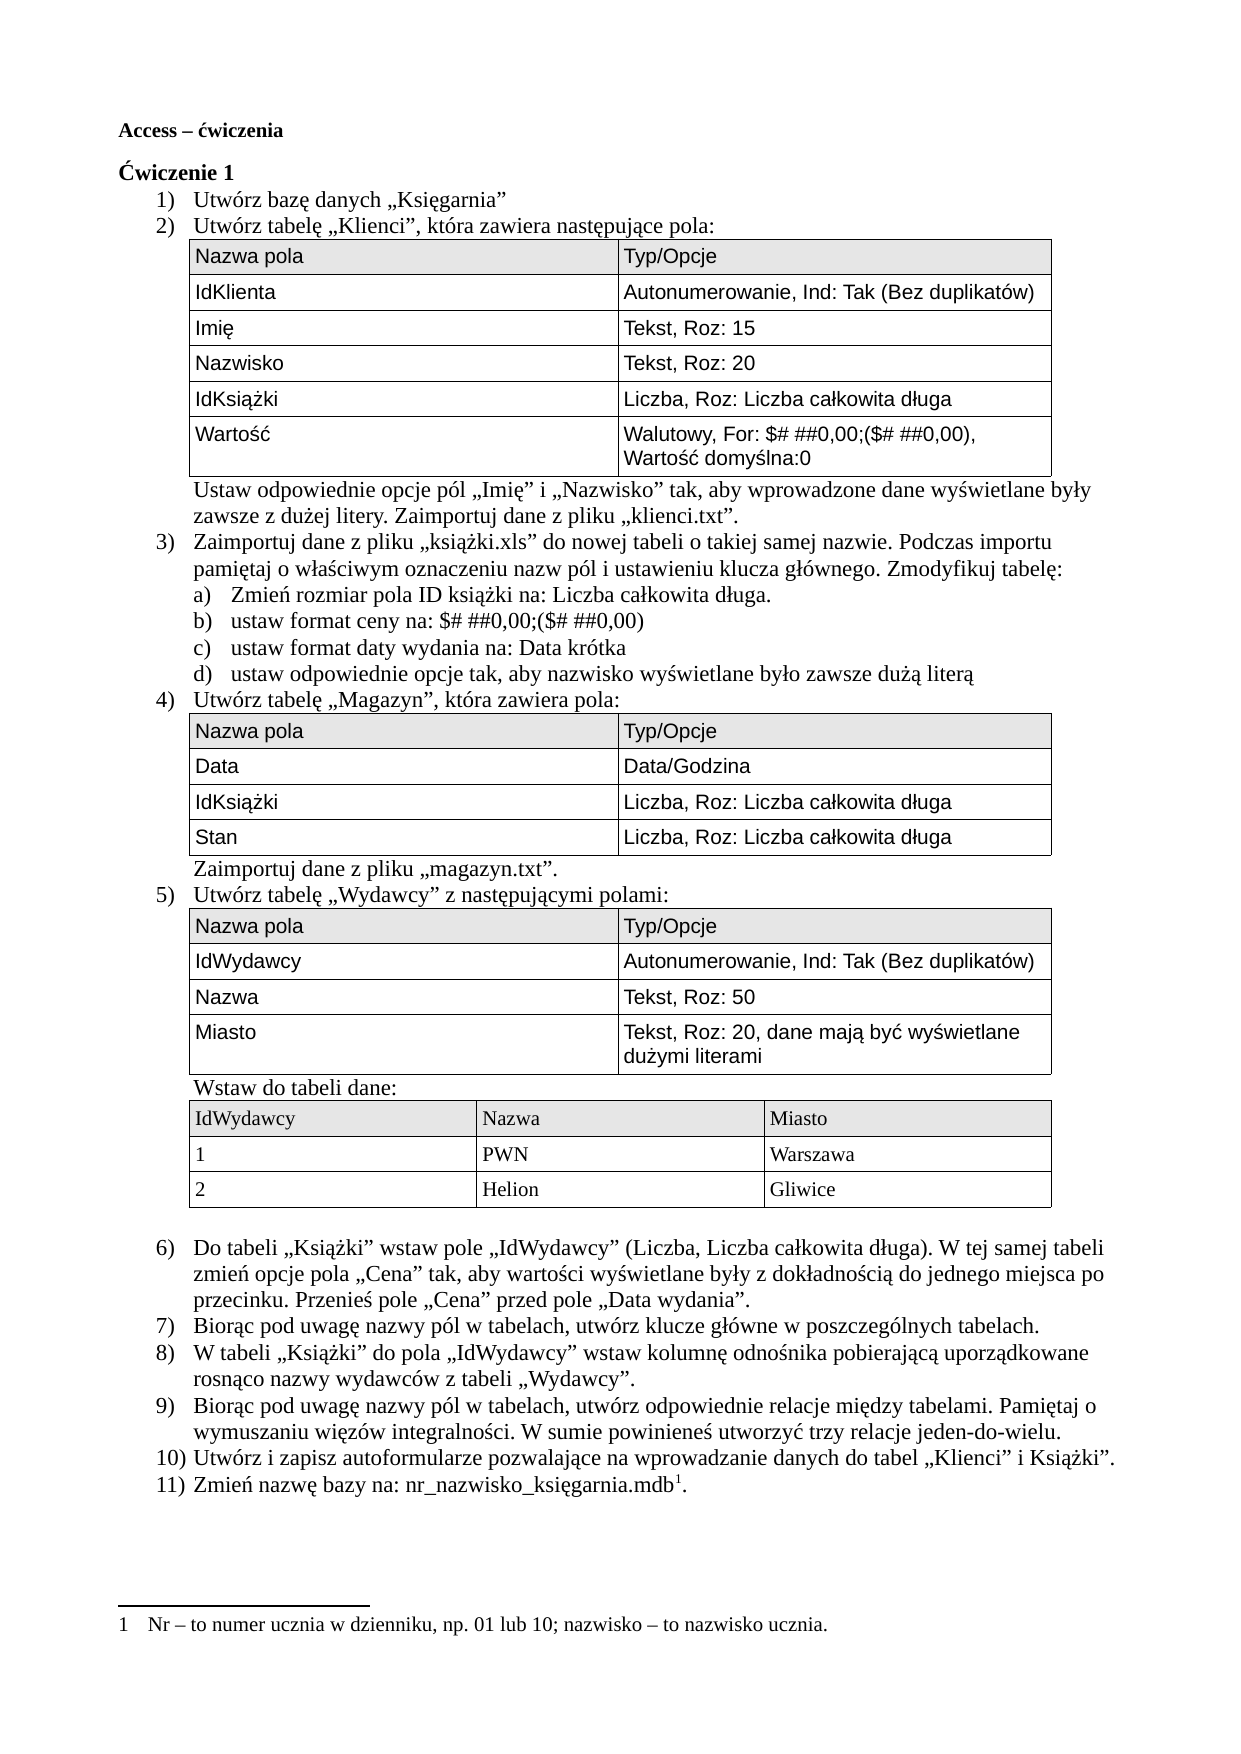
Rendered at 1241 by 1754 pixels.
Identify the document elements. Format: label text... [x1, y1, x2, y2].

table_cell 2 [190, 1172, 476, 1207]
list Zaimportuj dane z pliku „książki.xls” do nowej tabeli o takiej samej nazwie. Podczas importu pamiętaj o właściwym oznaczeniu nazw pól i ustawieniu klucza głównego. Zmodyfikuj tabelę: [156, 528, 1122, 581]
table_header Nazwa pola [190, 909, 618, 943]
table_header IdWydawcy [190, 1101, 476, 1136]
list Utwórz i zapisz autoformularze pozwalające na wprowadzanie danych do tabel „Klienci” i Książki”. [156, 1444, 1122, 1471]
list Utwórz tabelę „Wydawcy” z następującymi polami: [156, 881, 1122, 908]
table_cell Walutowy, For: $# ##0,00;($# ##0,00), Wartość domyślna:0 [619, 417, 1051, 476]
table_header Nazwa [477, 1101, 764, 1136]
list Nr – to numer ucznia w dzienniku, np. 01 lub 10; nazwisko – to nazwisko ucznia. [118, 1612, 1122, 1636]
list Zmień rozmiar pola ID książki na: Liczba całkowita długa. [193, 581, 1122, 607]
table_header Nazwa pola [190, 714, 618, 748]
table_cell Tekst, Roz: 50 [619, 980, 1051, 1014]
table_cell Miasto [190, 1015, 618, 1074]
table_header Typ/Opcje [619, 240, 1051, 274]
table_cell Nazwa [190, 980, 618, 1014]
list Wstaw do tabeli dane: [156, 1074, 1122, 1100]
table_cell Helion [477, 1172, 764, 1207]
table_cell PWN [477, 1137, 764, 1171]
table_cell Tekst, Roz: 15 [619, 311, 1051, 345]
table_cell Data/Godzina [619, 749, 1051, 784]
list Zaimportuj dane z pliku „magazyn.txt”. [156, 855, 1122, 881]
table_cell Gliwice [765, 1172, 1051, 1207]
table_header Nazwa pola [190, 240, 618, 274]
table_cell Stan [190, 820, 618, 855]
table_cell Imię [190, 311, 618, 345]
list Biorąc pod uwagę nazwy pól w tabelach, utwórz klucze główne w poszczególnych tabelach. [156, 1313, 1122, 1339]
table_cell Nazwisko [190, 346, 618, 381]
table_cell 1 [190, 1137, 476, 1171]
table_cell Wartość [190, 417, 618, 476]
table_cell IdKlienta [190, 275, 618, 309]
table_cell IdKsiążki [190, 785, 618, 819]
table_cell Autonumerowanie, Ind: Tak (Bez duplikatów) [619, 275, 1051, 309]
table_header Miasto [765, 1101, 1051, 1136]
list ustaw odpowiednie opcje tak, aby nazwisko wyświetlane było zawsze dużą literą [193, 660, 1122, 686]
table_cell IdWydawcy [190, 944, 618, 979]
table_cell IdKsiążki [190, 382, 618, 416]
list Utwórz tabelę „Klienci”, która zawiera następujące pola: [156, 212, 1122, 238]
table_cell Liczba, Roz: Liczba całkowita długa [619, 785, 1051, 819]
list Do tabeli „Książki” wstaw pole „IdWydawcy” (Liczba, Liczba całkowita długa). W tej samej tabeli zmień opcje pola „Cena” tak, aby wartości wyświetlane były z dokładnością do jednego miejsca po przecinku. Przenieś pole „Cena” przed pole „Data wydania”. [156, 1233, 1122, 1313]
list ustaw format ceny na: $# ##0,00;($# ##0,00) [193, 607, 1122, 634]
table_cell Liczba, Roz: Liczba całkowita długa [619, 820, 1051, 855]
list Utwórz tabelę „Magazyn”, która zawiera pola: [156, 686, 1122, 713]
table_header Typ/Opcje [619, 714, 1051, 748]
list W tabeli „Książki” do pola „IdWydawcy” wstaw kolumnę odnośnika pobierającą uporządkowane rosnąco nazwy wydawców z tabeli „Wydawcy”. [156, 1339, 1122, 1392]
list Zmień nazwę bazy na: nr_nazwisko_księgarnia.mdb. [156, 1471, 1122, 1497]
list ustaw format daty wydania na: Data krótka [193, 634, 1122, 660]
table_cell Tekst, Roz: 20 [619, 346, 1051, 381]
list Utwórz bazę danych „Księgarnia” [156, 186, 1122, 212]
table_cell Autonumerowanie, Ind: Tak (Bez duplikatów) [619, 944, 1051, 979]
text Ćwiczenie 1 [118, 159, 1122, 186]
table_cell Tekst, Roz: 20, dane mają być wyświetlane dużymi literami [619, 1015, 1051, 1074]
table_cell Data [190, 749, 618, 784]
list Biorąc pod uwagę nazwy pól w tabelach, utwórz odpowiednie relacje między tabelami. Pamiętaj o wymuszaniu więzów integralności. W sumie powinieneś utworzyć trzy relacje jeden-do-wielu. [156, 1392, 1122, 1444]
list Ustaw odpowiednie opcje pól „Imię” i „Nazwisko” tak, aby wprowadzone dane wyświetlane były zawsze z dużej litery. Zaimportuj dane z pliku „klienci.txt”. [156, 476, 1122, 528]
table_cell Liczba, Roz: Liczba całkowita długa [619, 382, 1051, 416]
table_cell Warszawa [765, 1137, 1051, 1171]
table_header Typ/Opcje [619, 909, 1051, 943]
